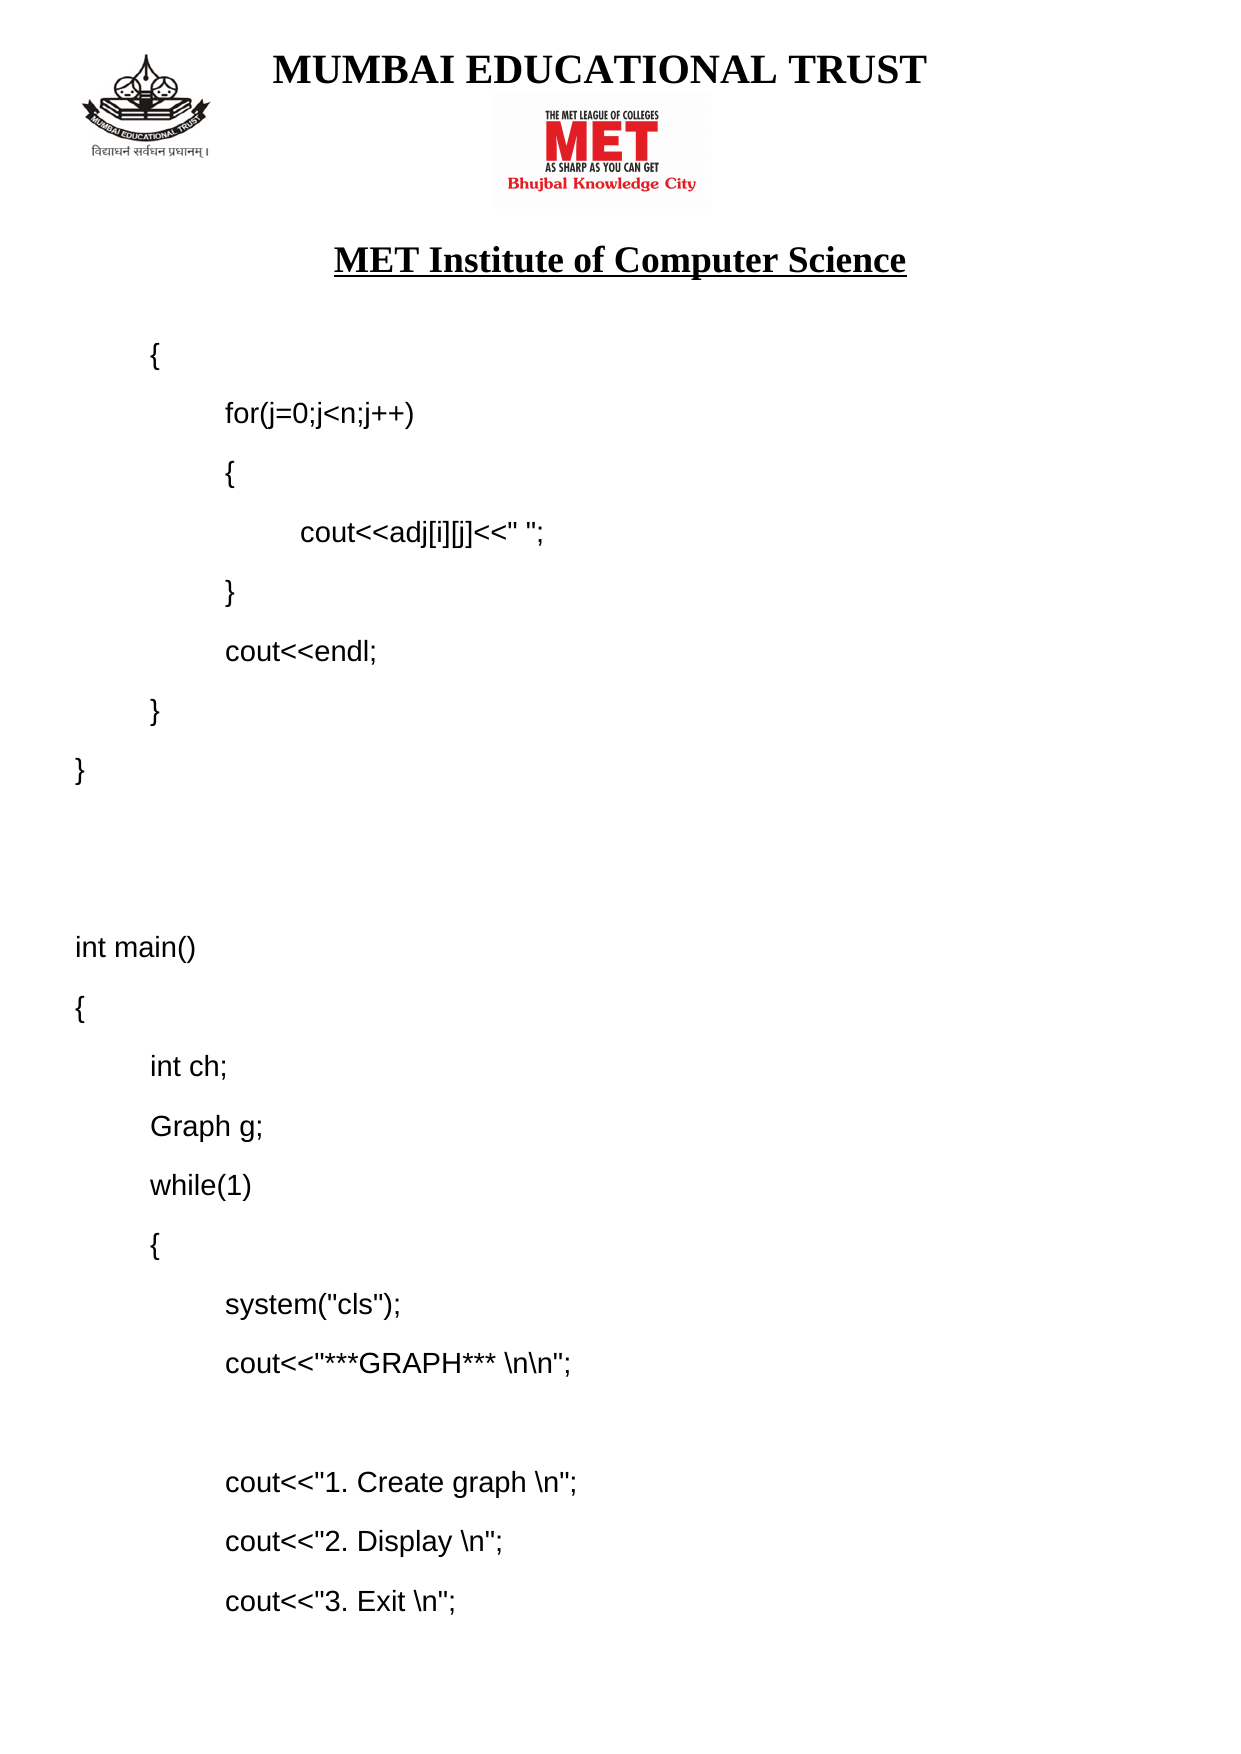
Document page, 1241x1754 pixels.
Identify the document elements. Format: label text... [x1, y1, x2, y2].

text } [75, 574, 1165, 608]
text system("cls"); [75, 1287, 1165, 1320]
text { [75, 1227, 1165, 1261]
picture [492, 92, 712, 210]
text int main() [75, 930, 1165, 964]
text int ch; [75, 1049, 1165, 1083]
text for(j=0;j<n;j++) [75, 396, 1165, 429]
text Graph g; [75, 1108, 1165, 1142]
picture [81, 54, 212, 158]
text { [75, 455, 1165, 489]
text cout<<endl; [75, 633, 1165, 667]
text cout<<"1. Create graph \n"; [75, 1465, 1165, 1498]
text } [75, 752, 1165, 786]
text while(1) [75, 1168, 1165, 1201]
text cout<<"***GRAPH*** \n\n"; [75, 1346, 1165, 1379]
text cout<<adj[i][j]<<" "; [75, 515, 1165, 548]
text cout<<"3. Exit \n"; [75, 1583, 1165, 1617]
text { [75, 337, 1165, 370]
text cout<<"2. Display \n"; [75, 1524, 1165, 1558]
text } [75, 693, 1165, 726]
text { [75, 990, 1165, 1023]
